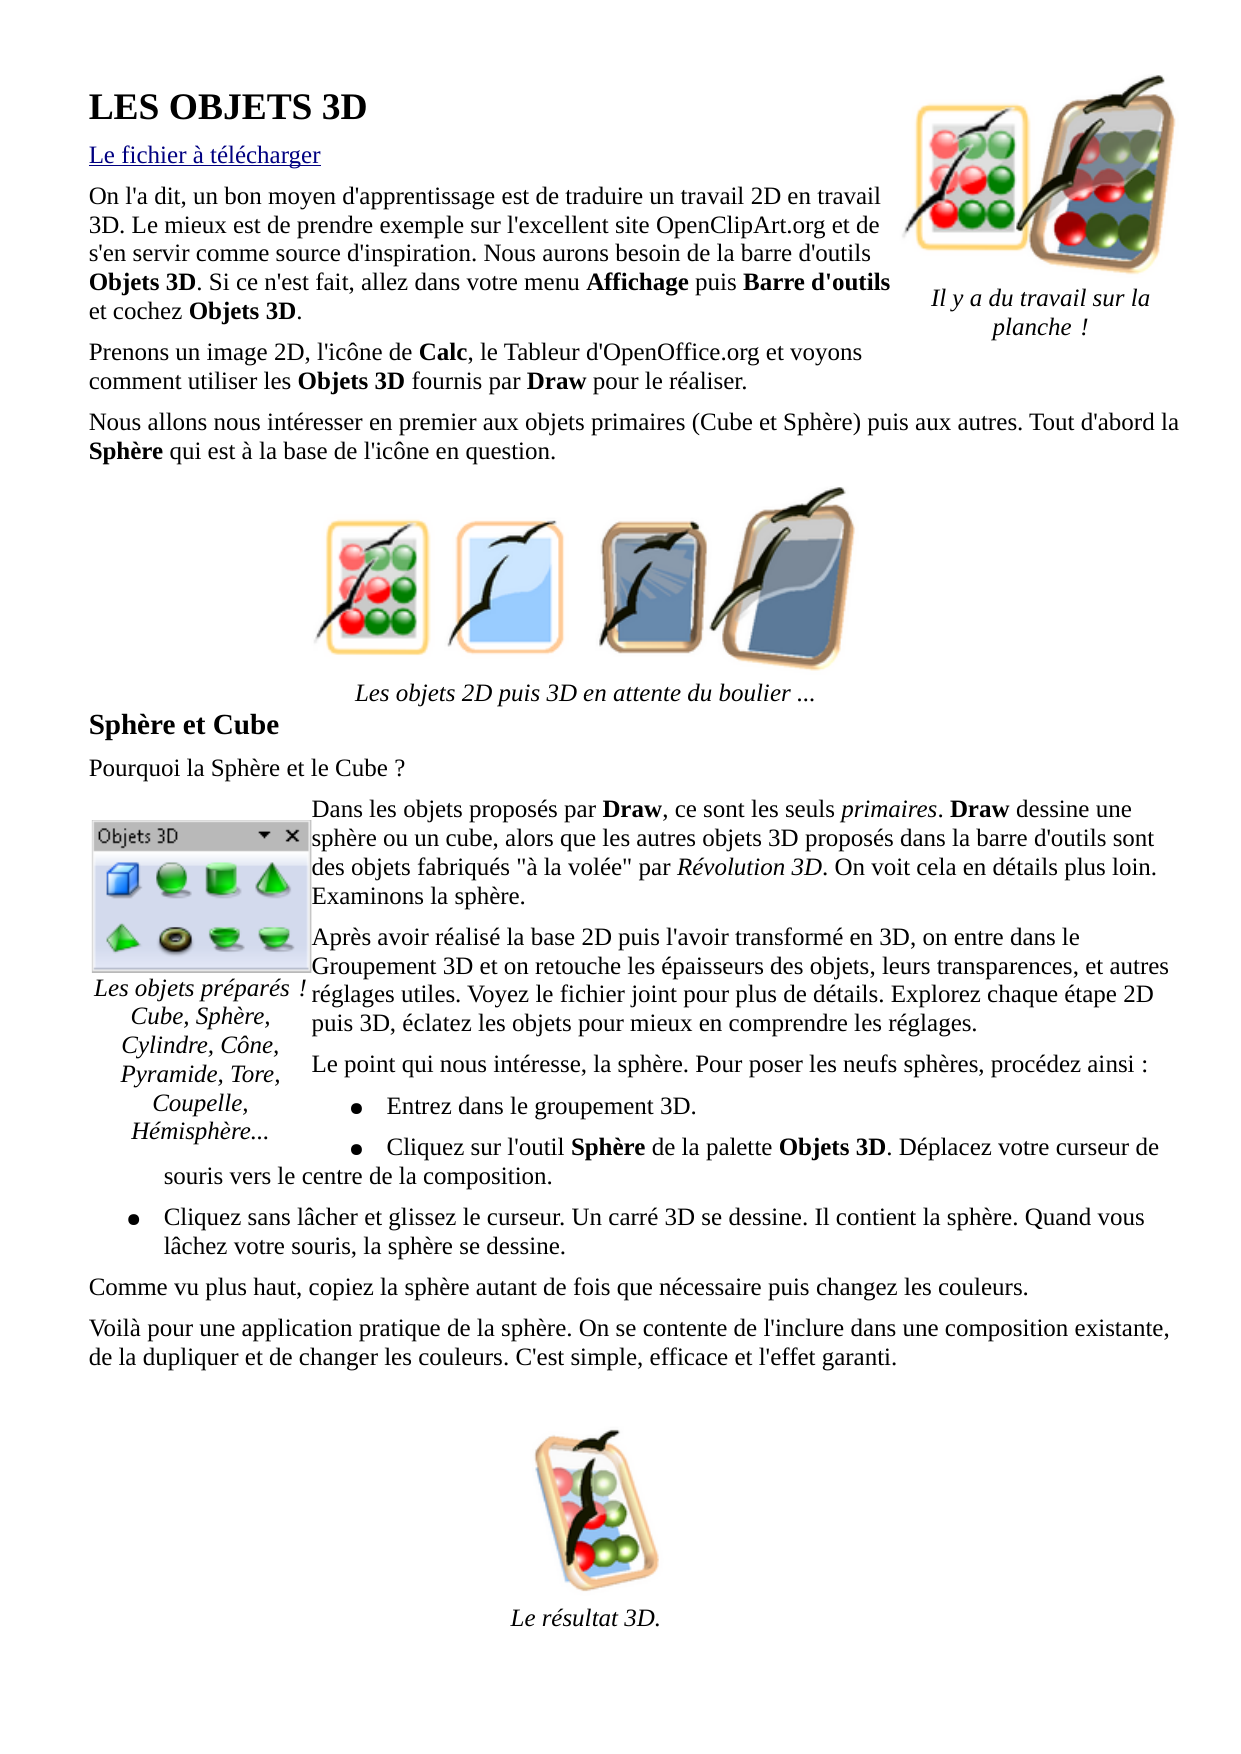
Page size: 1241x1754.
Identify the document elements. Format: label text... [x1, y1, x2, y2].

text Nous allons nous intéresser en premier aux objets primaires (Cube et Sphère) puis aux autres. Tout d'abord la Sphère qui est à la base de l'icône en question. [88, 407, 1181, 465]
text Il y a du travail sur la planche ! [899, 284, 1184, 341]
subtitle Sphère et Cube [88, 502, 1181, 741]
text Voilà pour une application pratique de la sphère. On se contente de l'inclure dans une composition existante, de la dupliquer et de changer les couleurs. C'est simple, efficace et l'effet garanti. [88, 1313, 1181, 1371]
subtitle LES OBJETS 3D [88, 84, 899, 127]
text Le résultat 3D. [510, 1604, 671, 1632]
picture [899, 74, 1185, 284]
text Les objets 2D puis 3D en attente du boulier ... [311, 679, 862, 707]
text Pourquoi la Sphère et le Cube ? [88, 753, 1181, 782]
text Prenons un image 2D, l'icône de Calc, le Tableur d'OpenOffice.org et voyons comment utiliser les Objets 3D fournis par Draw pour le réaliser. [88, 337, 1181, 395]
text Le fichier à télécharger [88, 140, 899, 168]
picture [510, 1416, 672, 1604]
text Comme vu plus haut, copiez la sphère autant de fois que nécessaire puis changez les couleurs. [88, 1272, 1181, 1301]
list Cliquez sur l'outil Sphère de la palette Objets 3D. Déplacez votre curseur de souris vers le centre de la composition. [126, 1132, 1181, 1189]
list Cliquez sans lâcher et glissez le curseur. Un carré 3D se dessine. Il contient la sphère. Quand vous lâchez votre souris, la sphère se dessine. [126, 1202, 1181, 1259]
list Entrez dans le groupement 3D. [311, 1091, 1181, 1119]
text Après avoir réalisé la base 2D puis l'avoir transformé en 3D, on entre dans le Groupement 3D et on retouche les épaisseurs des objets, leurs transparences, et autres réglages utiles. Voyez le fichier joint pour plus de détails. Explorez chaque étape 2D puis 3D, éclatez les objets pour mieux en comprendre les réglages. [311, 922, 1181, 1037]
picture [311, 486, 863, 679]
text Dans les objets proposés par Draw, ce sont les seuls primaires. Draw dessine une sphère ou un cube, alors que les autres objets 3D proposés dans la barre d'outils sont des objets fabriqués "à la volée" par Révolution 3D. On voit cela en détails plus loin. Examinons la sphère. [88, 794, 1181, 909]
picture [91, 820, 312, 973]
text Les objets préparés ! Cube, Sphère, Cylindre, Cône, Pyramide, Tore, Coupelle, Hémisphère... [92, 973, 311, 1145]
text On l'a dit, un bon moyen d'apprentissage est de traduire un travail 2D en travail 3D. Le mieux est de prendre exemple sur l'excellent site OpenClipArt.org et de s'en servir comme source d'inspiration. Nous aurons besoin de la barre d'outils Objets 3D. Si ce n'est fait, allez dans votre menu Affichage puis Barre d'outils et cochez Objets 3D. [88, 181, 899, 325]
text Le point qui nous intéresse, la sphère. Pour poser les neufs sphères, procédez ainsi : [311, 1049, 1181, 1078]
